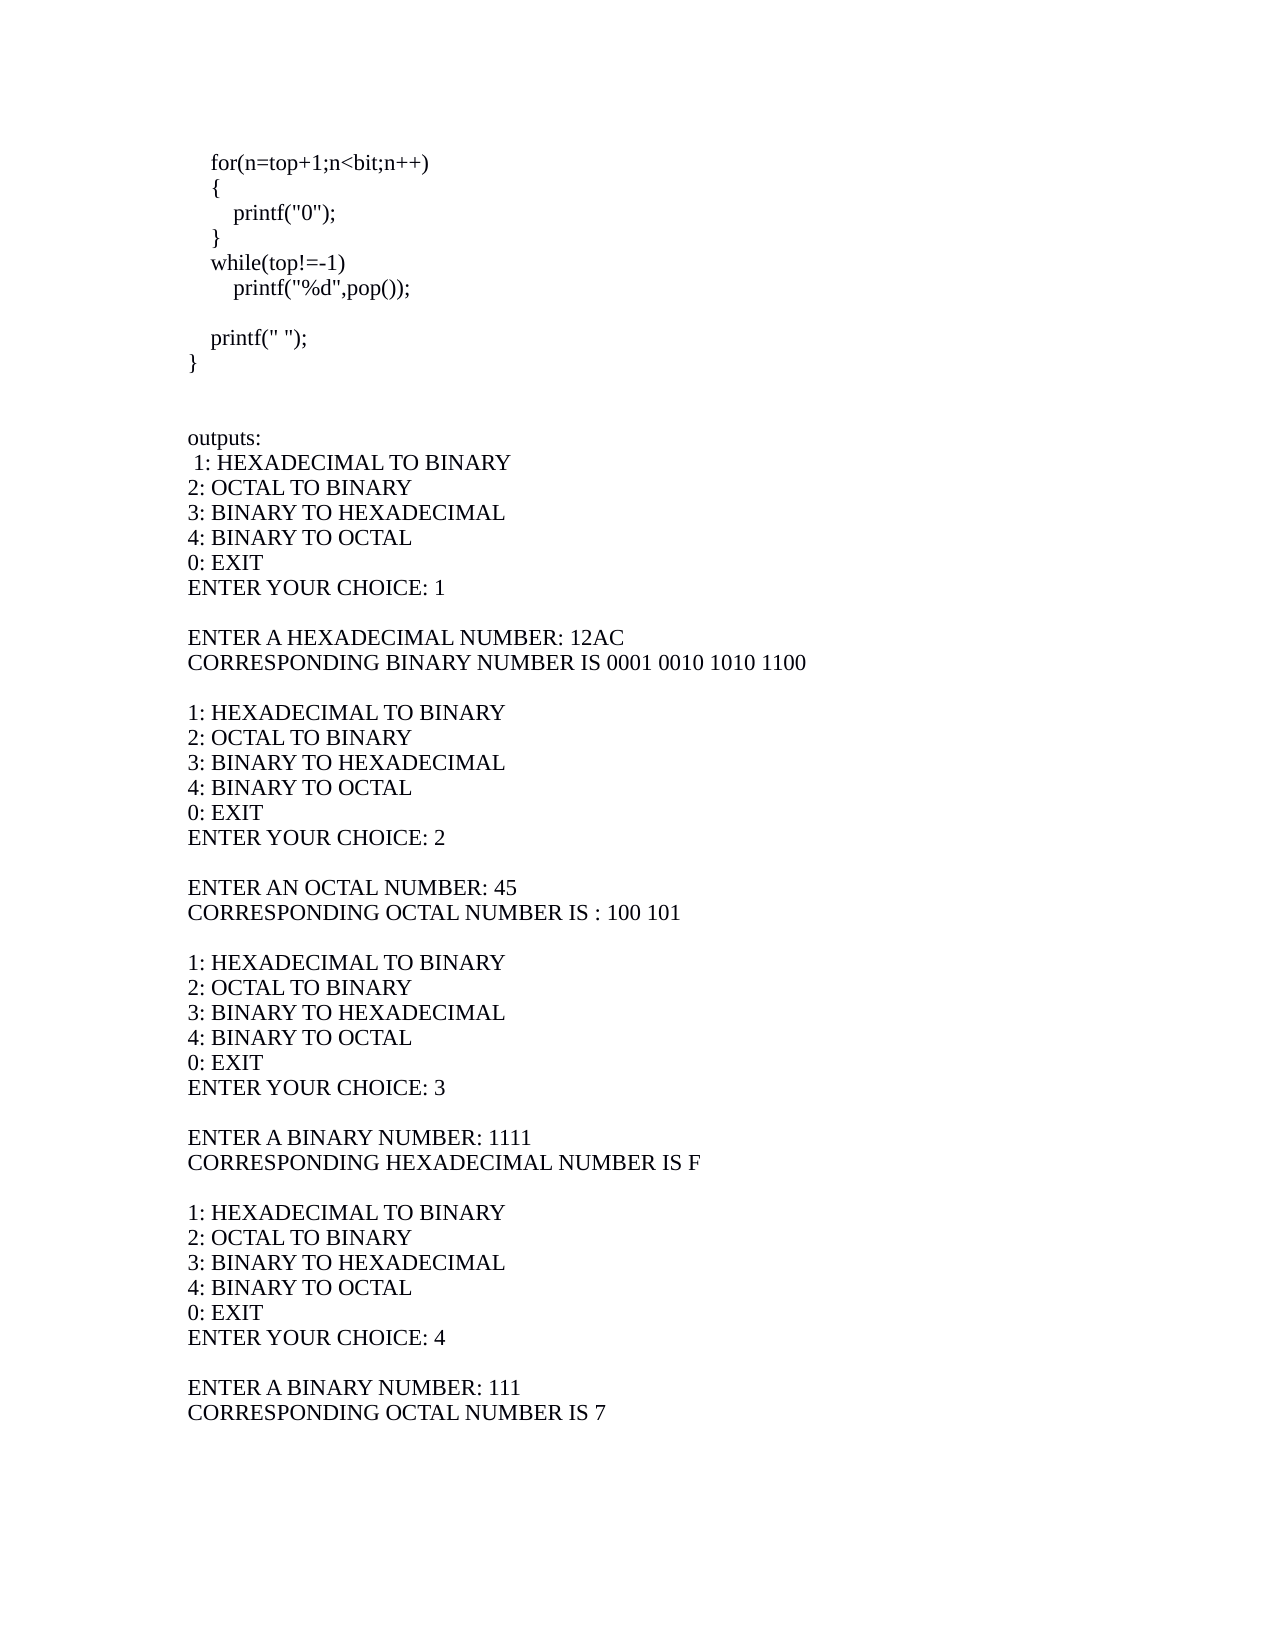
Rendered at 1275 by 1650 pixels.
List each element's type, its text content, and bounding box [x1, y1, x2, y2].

text 3: BINARY TO HEXADECIMAL [187, 1000, 1087, 1025]
text } [187, 225, 1087, 250]
text printf("0"); [187, 200, 1087, 225]
text 0: EXIT [187, 800, 1087, 825]
text ENTER YOUR CHOICE: 3 [187, 1075, 1087, 1100]
text 3: BINARY TO HEXADECIMAL [187, 750, 1087, 775]
text } [187, 350, 1087, 375]
text CORRESPONDING OCTAL NUMBER IS : 100 101 [187, 900, 1087, 925]
text for(n=top+1;n<bit;n++) [187, 150, 1087, 175]
text printf("%d",pop()); [187, 275, 1087, 300]
text ENTER A HEXADECIMAL NUMBER: 12AC [187, 625, 1087, 650]
text 3: BINARY TO HEXADECIMAL [187, 1250, 1087, 1275]
text 2: OCTAL TO BINARY [187, 475, 1087, 500]
text ENTER YOUR CHOICE: 4 [187, 1325, 1087, 1350]
text ENTER A BINARY NUMBER: 111 [187, 1375, 1087, 1400]
text ENTER A BINARY NUMBER: 1111 [187, 1125, 1087, 1150]
text CORRESPONDING BINARY NUMBER IS 0001 0010 1010 1100 [187, 650, 1087, 675]
text 3: BINARY TO HEXADECIMAL [187, 500, 1087, 525]
text 1: HEXADECIMAL TO BINARY [187, 450, 1087, 475]
text ENTER YOUR CHOICE: 2 [187, 825, 1087, 850]
text 2: OCTAL TO BINARY [187, 725, 1087, 750]
text 0: EXIT [187, 1050, 1087, 1075]
text ENTER YOUR CHOICE: 1 [187, 575, 1087, 600]
text 2: OCTAL TO BINARY [187, 1225, 1087, 1250]
text 4: BINARY TO OCTAL [187, 525, 1087, 550]
text 4: BINARY TO OCTAL [187, 1025, 1087, 1050]
text while(top!=-1) [187, 250, 1087, 275]
text 0: EXIT [187, 1300, 1087, 1325]
text 0: EXIT [187, 550, 1087, 575]
text 4: BINARY TO OCTAL [187, 775, 1087, 800]
text printf(" "); [187, 325, 1087, 350]
text { [187, 175, 1087, 200]
text ENTER AN OCTAL NUMBER: 45 [187, 875, 1087, 900]
text 1: HEXADECIMAL TO BINARY [187, 1200, 1087, 1225]
text CORRESPONDING OCTAL NUMBER IS 7 [187, 1400, 1087, 1425]
text outputs: [187, 425, 1087, 450]
text 1: HEXADECIMAL TO BINARY [187, 950, 1087, 975]
text CORRESPONDING HEXADECIMAL NUMBER IS F [187, 1150, 1087, 1175]
text 4: BINARY TO OCTAL [187, 1275, 1087, 1300]
text 1: HEXADECIMAL TO BINARY [187, 700, 1087, 725]
text 2: OCTAL TO BINARY [187, 975, 1087, 1000]
